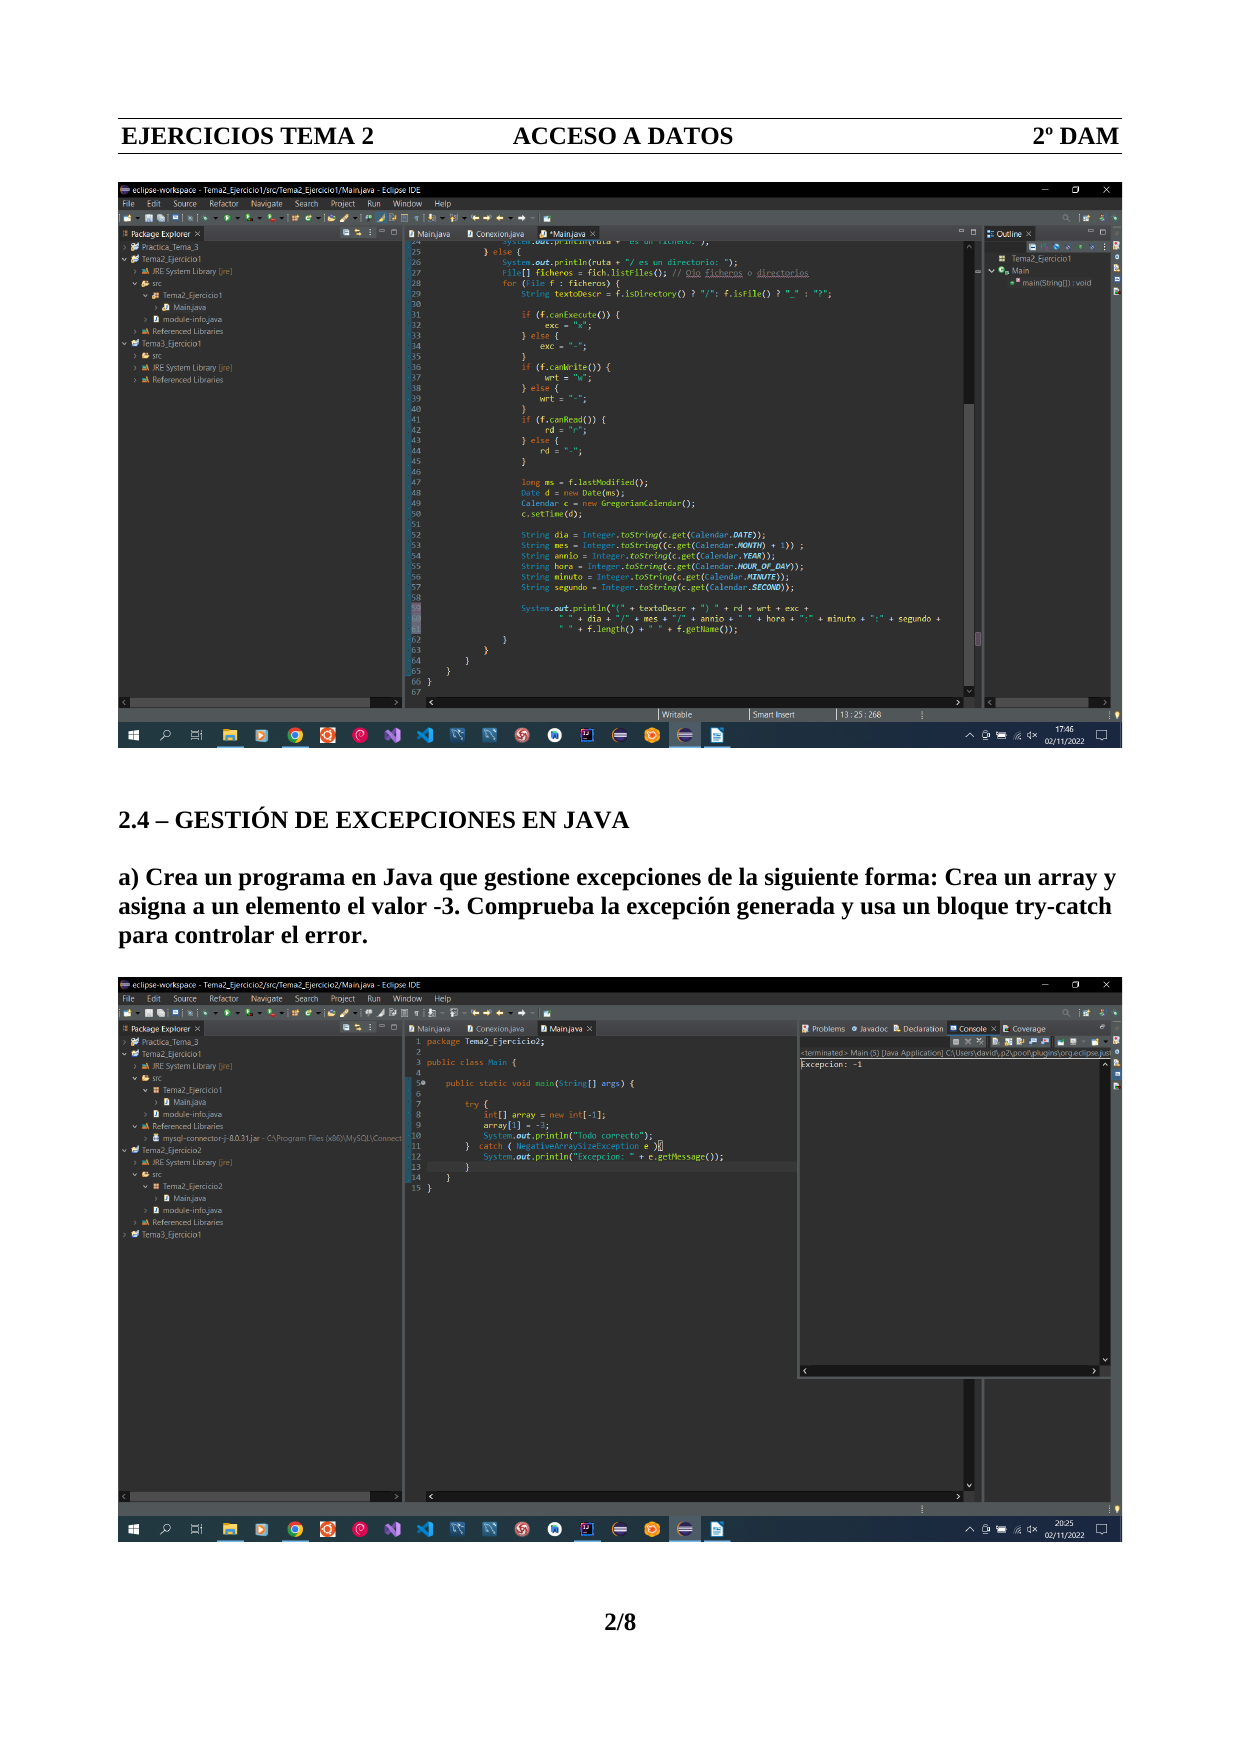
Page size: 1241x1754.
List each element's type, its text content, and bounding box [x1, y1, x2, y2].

text 2.4 – GESTIÓN DE EXCEPCIONES EN JAVA [118, 805, 1122, 833]
text a) Crea un programa en Java que gestione excepciones de la siguiente forma: Crea un array y asigna a un elemento el valor -3. Comprueba la excepción generada y usa un bloque try-catch para controlar el error. [118, 862, 1122, 948]
picture [118, 182, 1123, 748]
picture [118, 977, 1123, 1542]
